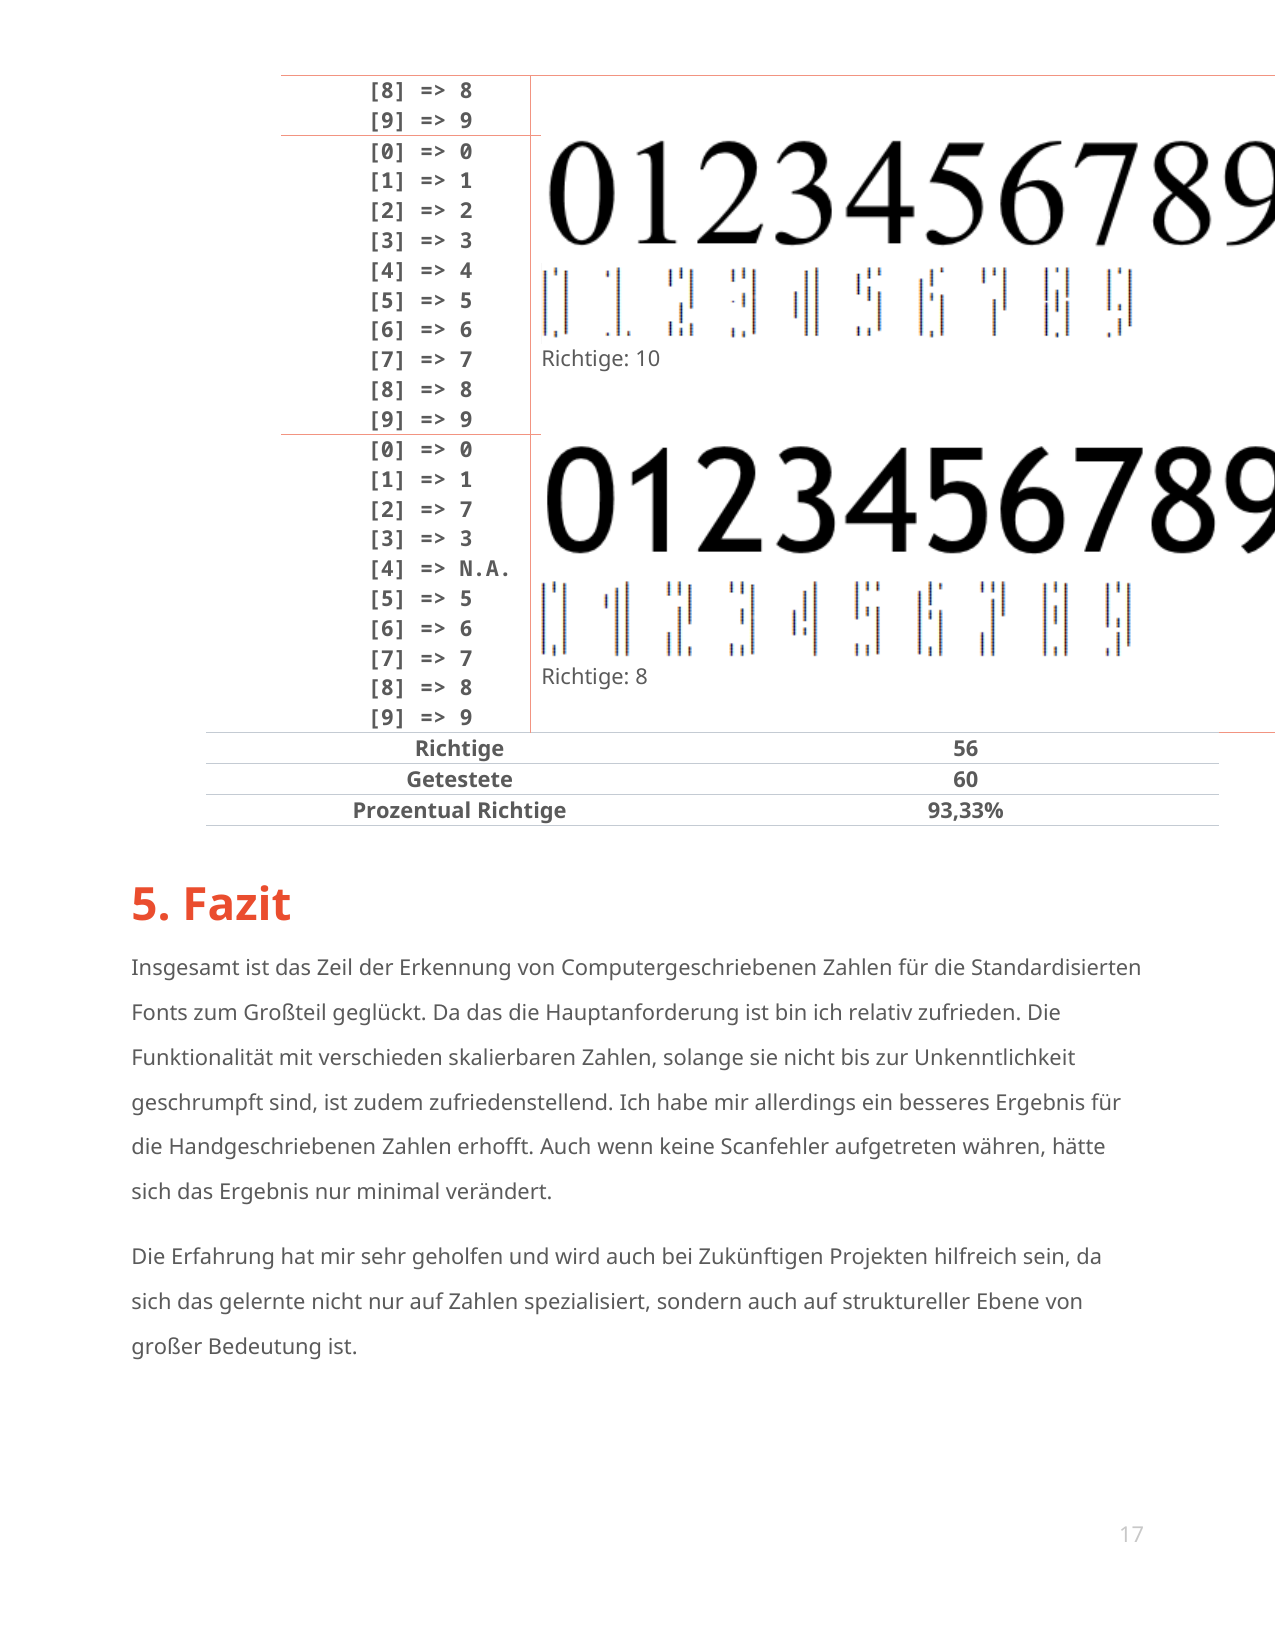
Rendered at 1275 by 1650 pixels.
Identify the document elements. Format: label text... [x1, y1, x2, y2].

table_cell [0] => 0 [1] => 1 [2] => 7 [3] => 3 [4] => N.A. [5] => 5 [6] => 6 [7] => 7 [8] => 8 [9] => 9 [281, 435, 530, 732]
table_cell [206, 135, 281, 433]
table_cell [1219, 733, 1275, 763]
table_cell Getestete [206, 764, 712, 794]
table_cell [531, 76, 1275, 135]
table_cell Richtige: 10 [531, 136, 1275, 433]
table_cell [8] => 8 [9] => 9 [281, 76, 530, 135]
table_cell [1219, 763, 1275, 794]
table_cell [206, 75, 281, 135]
table_cell 60 [713, 764, 1219, 794]
table_cell Prozentual Richtige [206, 795, 712, 824]
table_cell 56 [713, 733, 1219, 763]
text Insgesamt ist das Zeil der Erkennung von Computergeschriebenen Zahlen für die Standardisierten Fonts zum Großteil geglückt. Da das die Hauptanforderung ist bin ich relativ zufrieden. Die Funktionalität mit verschieden skalierbaren Zahlen, solange sie nicht bis zur Unkenntlichkeit geschrumpft sind, ist zudem zufriedenstellend. Ich habe mir allerdings ein besseres Ergebnis für die Handgeschriebenen Zahlen erhofft. Auch wenn keine Scanfehler aufgetreten währen, hätte sich das Ergebnis nur minimal verändert. [131, 952, 1144, 1206]
table_cell [0] => 0 [1] => 1 [2] => 2 [3] => 3 [4] => 4 [5] => 5 [6] => 6 [7] => 7 [8] => 8 [9] => 9 [281, 136, 530, 433]
table_cell 93,33% [713, 795, 1219, 824]
text Die Erfahrung hat mir sehr geholfen und wird auch bei Zukünftigen Projekten hilfreich sein, da sich das gelernte nicht nur auf Zahlen spezialisiert, sondern auch auf struktureller Ebene von großer Bedeutung ist. [131, 1241, 1144, 1361]
table_cell Richtige: 8 [531, 435, 1275, 732]
table_cell Richtige [206, 733, 712, 763]
subtitle 5. Fazit [131, 871, 1144, 934]
table_cell [1219, 794, 1275, 824]
table_cell [206, 434, 281, 732]
